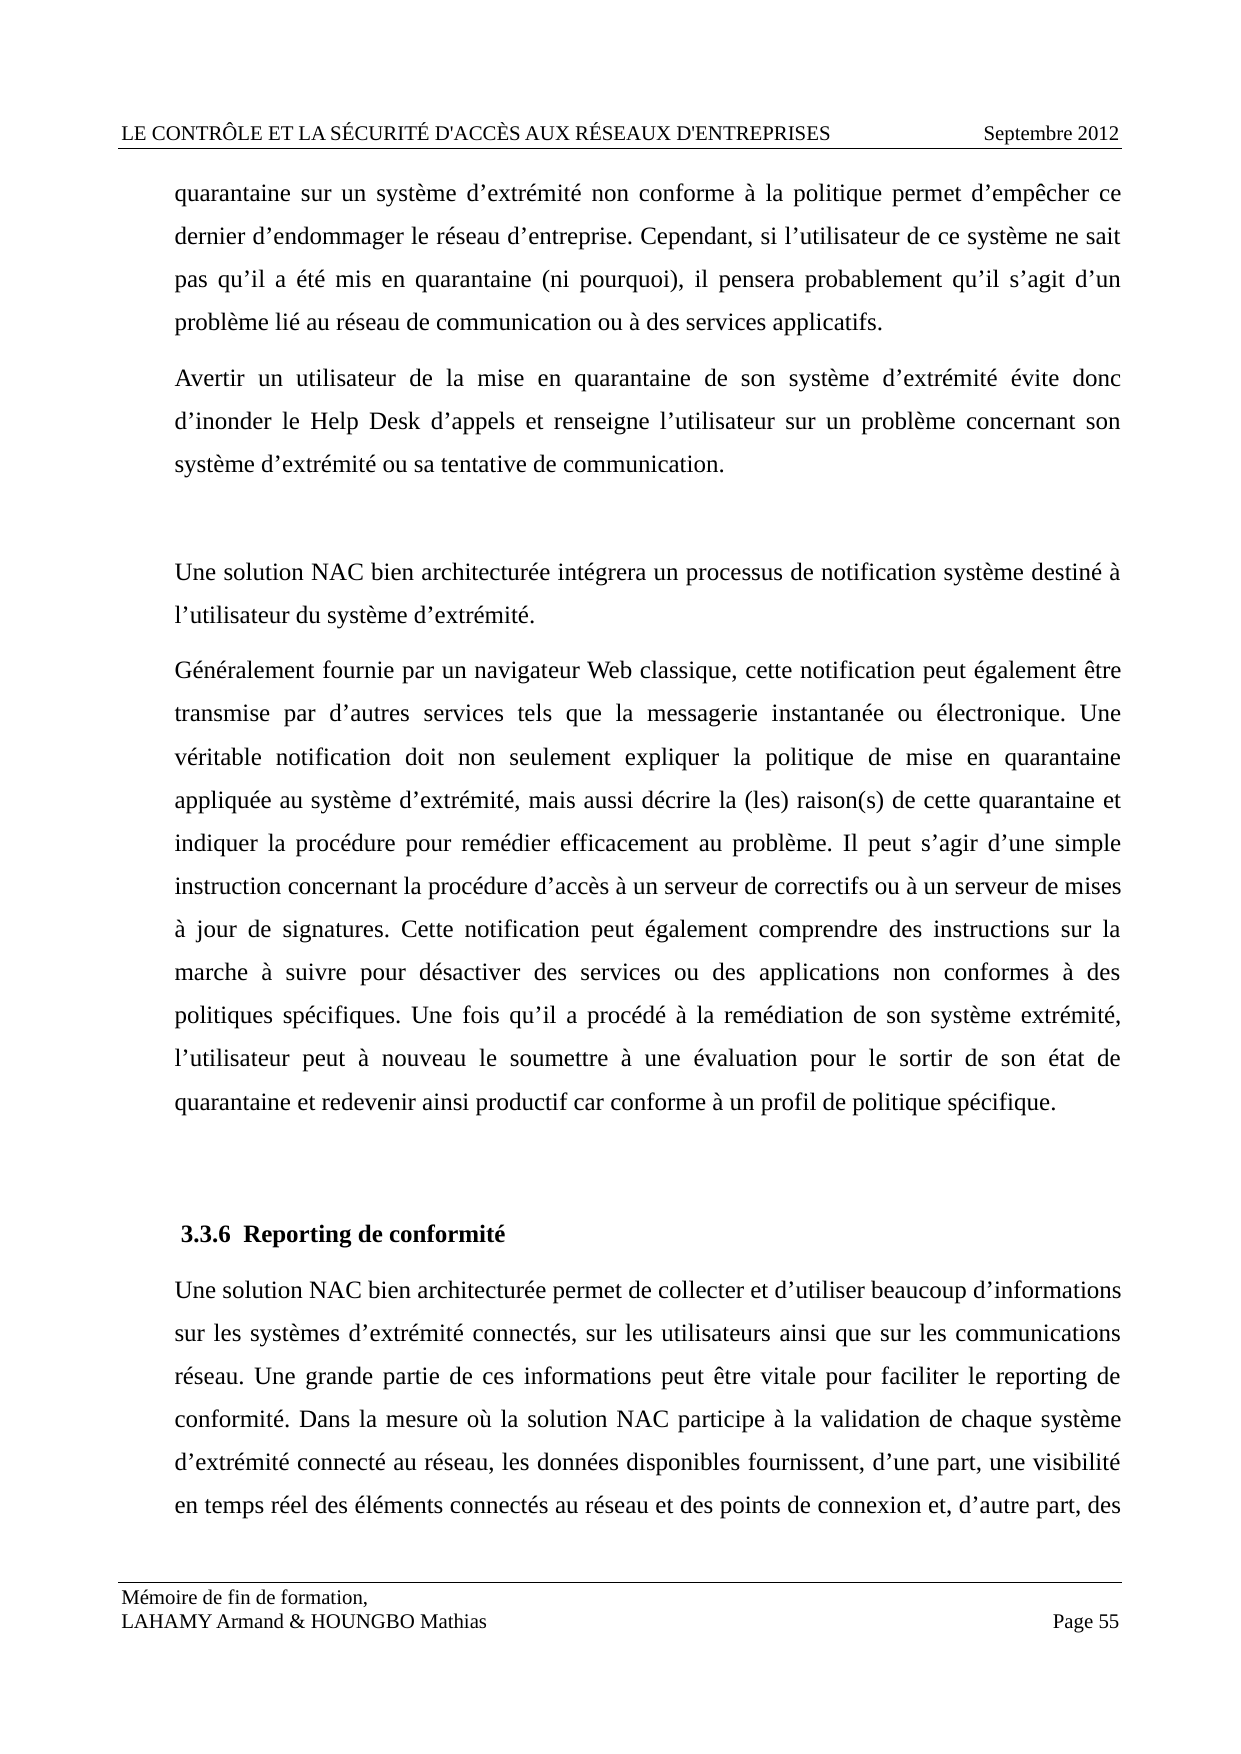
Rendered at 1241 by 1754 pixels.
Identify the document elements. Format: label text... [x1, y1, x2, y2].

text Une solution NAC bien architecturée intégrera un processus de notification système destiné à l’utilisateur du système d’extrémité. [174, 557, 1122, 628]
text Avertir un utilisateur de la mise en quarantaine de son système d’extrémité évite donc d’inonder le Help Desk d’appels et renseigne l’utilisateur sur un problème concernant son système d’extrémité ou sa tentative de communication. [174, 363, 1122, 478]
text Généralement fournie par un navigateur Web classique, cette notification peut également être transmise par d’autres services tels que la messagerie instantanée ou électronique. Une véritable notification doit non seulement expliquer la politique de mise en quarantaine appliquée au système d’extrémité, mais aussi décrire la (les) raison(s) de cette quarantaine et indiquer la procédure pour remédier efficacement au problème. Il peut s’agir d’une simple instruction concernant la procédure d’accès à un serveur de correctifs ou à un serveur de mises à jour de signatures. Cette notification peut également comprendre des instructions sur la marche à suivre pour désactiver des services ou des applications non conformes à des politiques spécifiques. Une fois qu’il a procédé à la remédiation de son système extrémité, l’utilisateur peut à nouveau le soumettre à une évaluation pour le sortir de son état de quarantaine et redevenir ainsi productif car conforme à un profil de politique spécifique. [174, 655, 1122, 1115]
subtitle 3.3.6 Reporting de conformité [174, 1219, 1122, 1248]
text Une solution NAC bien architecturée permet de collecter et d’utiliser beaucoup d’informations sur les systèmes d’extrémité connectés, sur les utilisateurs ainsi que sur les communications réseau. Une grande partie de ces informations peut être vitale pour faciliter le reporting de conformité. Dans la mesure où la solution NAC participe à la validation de chaque système d’extrémité connecté au réseau, les données disponibles fournissent, d’une part, une visibilité en temps réel des éléments connectés au réseau et des points de connexion et, d’autre part, des [174, 1275, 1122, 1519]
text quarantaine sur un système d’extrémité non conforme à la politique permet d’empêcher ce dernier d’endommager le réseau d’entreprise. Cependant, si l’utilisateur de ce système ne sait pas qu’il a été mis en quarantaine (ni pourquoi), il pensera probablement qu’il s’agit d’un problème lié au réseau de communication ou à des services applicatifs. [174, 178, 1122, 336]
